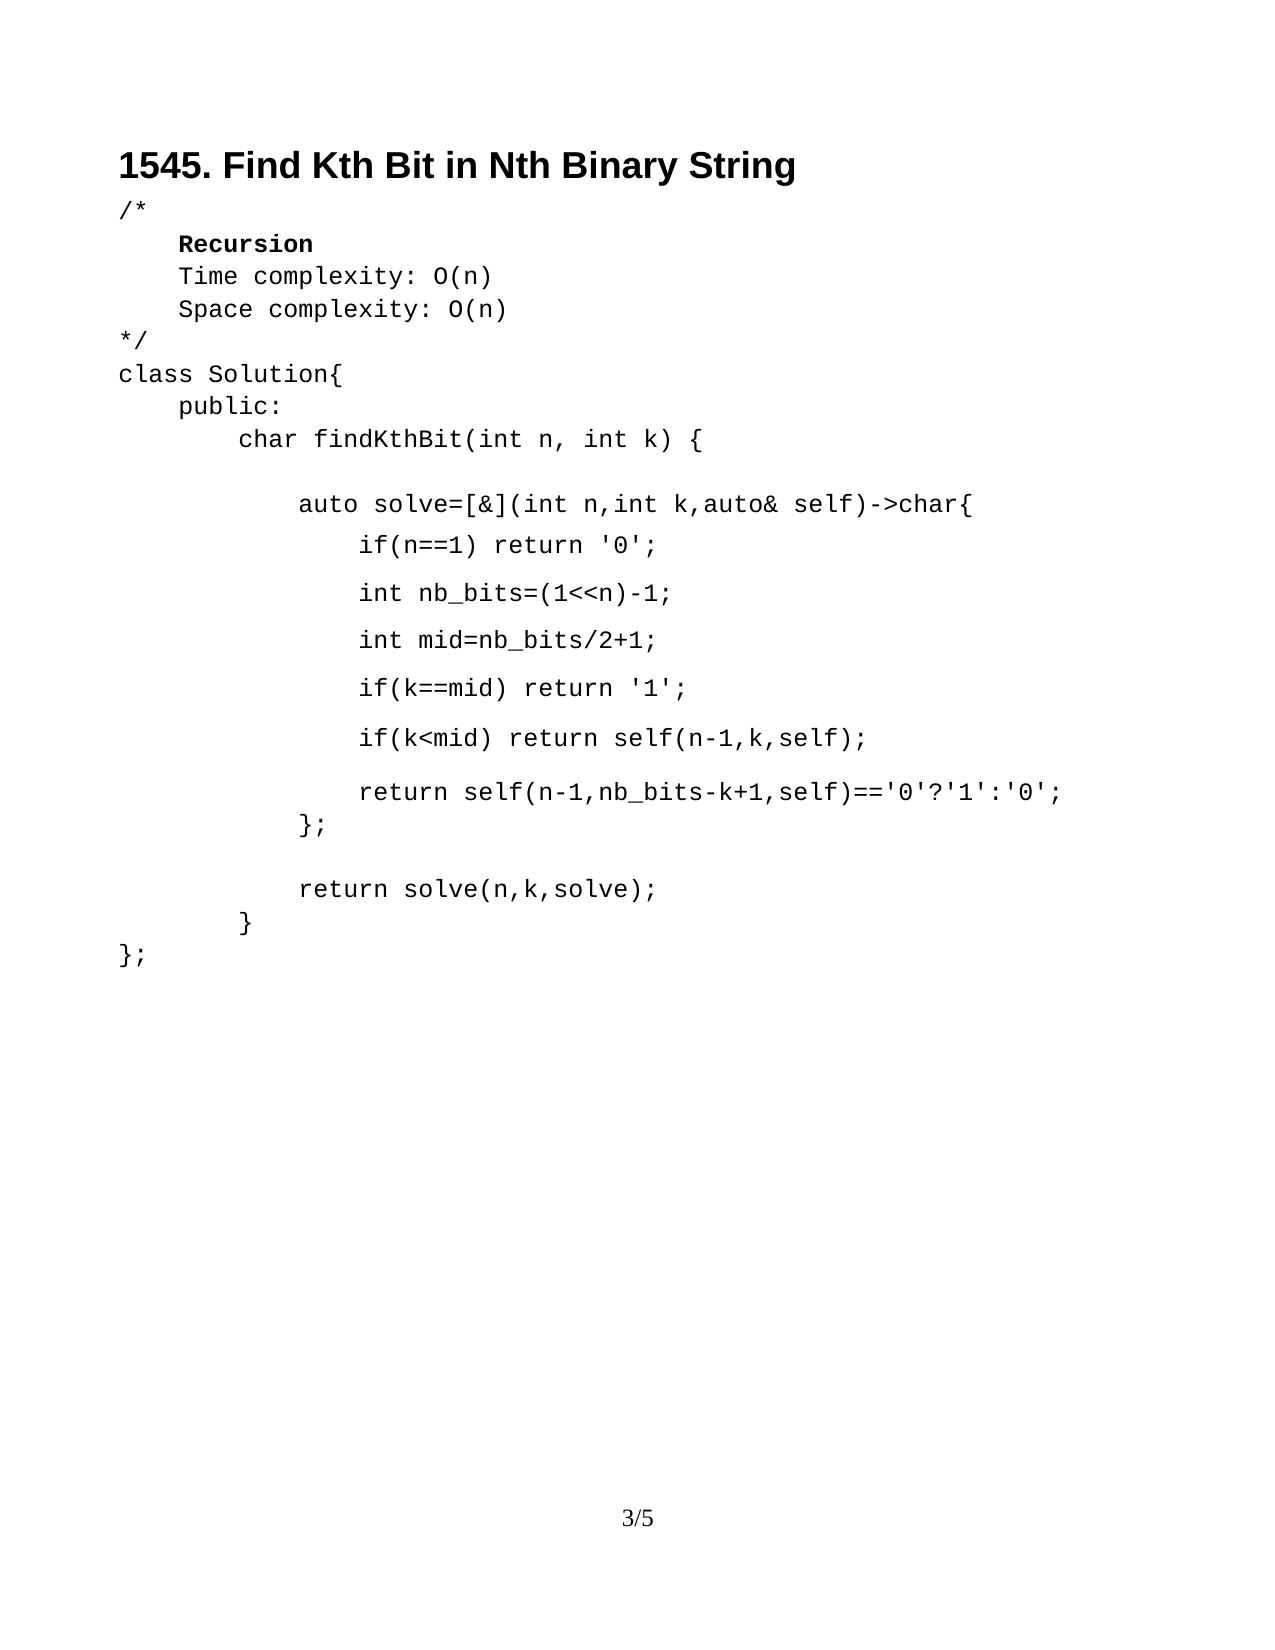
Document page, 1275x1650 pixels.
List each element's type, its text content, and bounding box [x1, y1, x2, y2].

text */ [118, 329, 1157, 357]
text if(n==1) return '0'; [118, 533, 1157, 561]
text Space complexity: O(n) [118, 296, 1157, 324]
text char findKthBit(int n, int k) { [118, 426, 1157, 454]
text } [118, 909, 1157, 938]
text if(k<mid) return self(n-1,k,self); [118, 726, 1157, 754]
text auto solve=[&](int n,int k,auto& self)->char{ [118, 491, 1157, 519]
text return self(n-1,nb_bits-k+1,self)=='0'?'1':'0'; [118, 779, 1157, 808]
text if(k==mid) return '1'; [118, 675, 1157, 703]
text }; [118, 942, 1157, 970]
text Time complexity: O(n) [118, 264, 1157, 292]
text return solve(n,k,solve); [118, 877, 1157, 905]
text int mid=nb_bits/2+1; [118, 628, 1157, 656]
text public: [118, 394, 1157, 422]
subtitle 1545. Find Kth Bit in Nth Binary String [118, 143, 1157, 186]
text /* [118, 199, 1157, 227]
text int nb_bits=(1<<n)-1; [118, 580, 1157, 608]
text Recursion [118, 231, 1157, 259]
text }; [118, 812, 1157, 840]
text class Solution{ [118, 361, 1157, 389]
